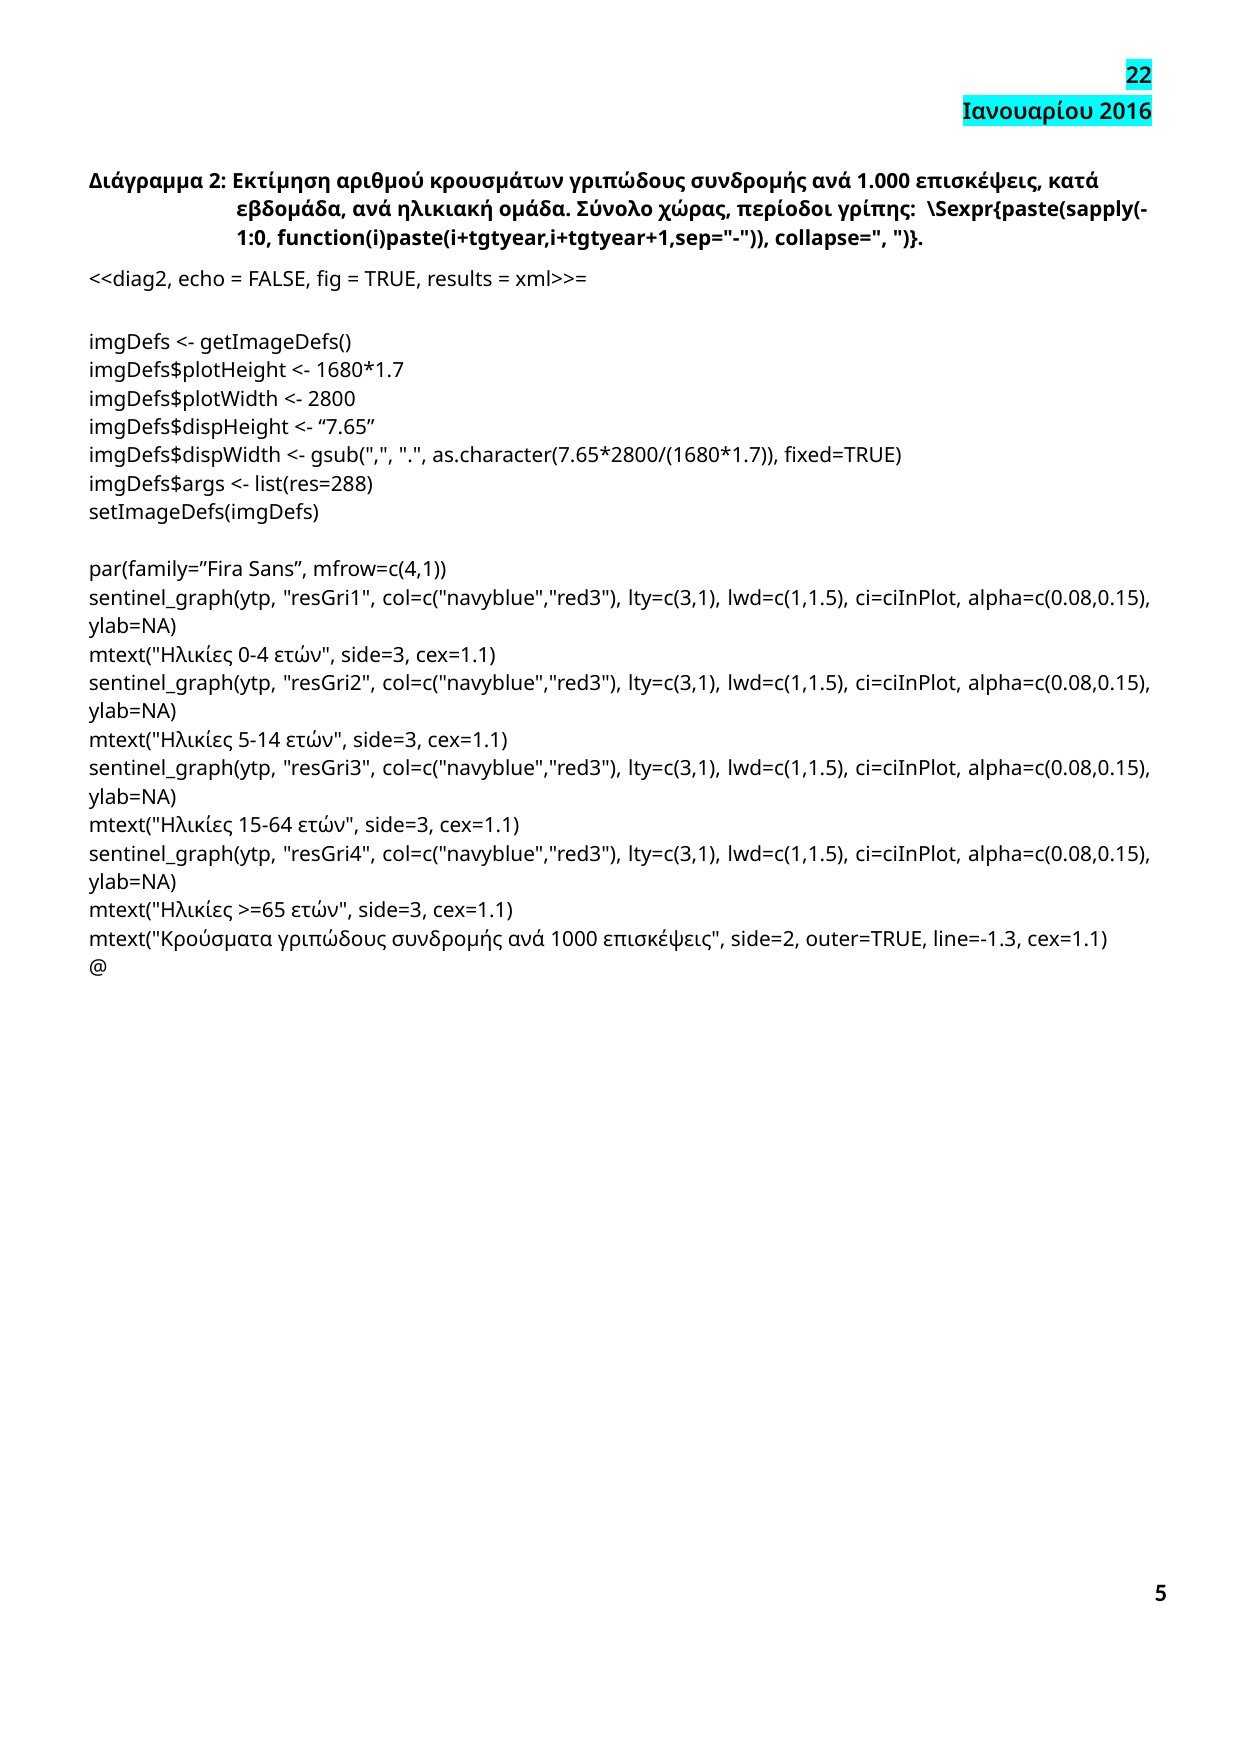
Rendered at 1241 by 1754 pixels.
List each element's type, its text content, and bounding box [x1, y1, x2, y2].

text @ [88, 952, 1152, 981]
text sentinel_graph(ytp, "resGri4", col=c("navyblue","red3"), lty=c(3,1), lwd=c(1,1.5), ci=ciInPlot, alpha=c(0.08,0.15), ylab=NA) [88, 839, 1152, 896]
text mtext("Ηλικίες 0-4 ετών", side=3, cex=1.1) [88, 640, 1152, 668]
text imgDefs$plotWidth <- 2800 [88, 384, 1152, 412]
text <<diag2, echo = FALSE, fig = TRUE, results = xml>>= [88, 264, 1152, 292]
text imgDefs$dispWidth <- gsub(",", ".", as.character(7.65*2800/(1680*1.7)), fixed=TRUE) [88, 441, 1152, 469]
text setImageDefs(imgDefs) [88, 497, 1152, 526]
text sentinel_graph(ytp, "resGri3", col=c("navyblue","red3"), lty=c(3,1), lwd=c(1,1.5), ci=ciInPlot, alpha=c(0.08,0.15), ylab=NA) [88, 753, 1152, 810]
text par(family=”Fira Sans”, mfrow=c(4,1)) [88, 554, 1152, 583]
text mtext("Ηλικίες 15-64 ετών", side=3, cex=1.1) [88, 810, 1152, 839]
subtitle Διάγραμμα 2: Εκτίμηση αριθμού κρουσμάτων γριπώδους συνδρομής ανά 1.000 επισκέψεις, κατά εβδομάδα, ανά ηλικιακή ομάδα. Σύνολο χώρας, περίοδοι γρίπης: \Sexpr{paste(sapply(-1:0, function(i)paste(i+tgtyear,i+tgtyear+1,sep="-")), collapse=", ")}. [88, 166, 1152, 251]
text mtext("Κρούσματα γριπώδους συνδρομής ανά 1000 επισκέψεις", side=2, outer=TRUE, line=-1.3, cex=1.1) [88, 924, 1152, 952]
text mtext("Ηλικίες >=65 ετών", side=3, cex=1.1) [88, 896, 1152, 924]
text sentinel_graph(ytp, "resGri1", col=c("navyblue","red3"), lty=c(3,1), lwd=c(1,1.5), ci=ciInPlot, alpha=c(0.08,0.15), ylab=NA) [88, 583, 1152, 640]
text sentinel_graph(ytp, "resGri2", col=c("navyblue","red3"), lty=c(3,1), lwd=c(1,1.5), ci=ciInPlot, alpha=c(0.08,0.15), ylab=NA) [88, 668, 1152, 725]
text mtext("Ηλικίες 5-14 ετών", side=3, cex=1.1) [88, 725, 1152, 753]
text imgDefs$plotHeight <- 1680*1.7 [88, 355, 1152, 384]
text imgDefs <- getImageDefs() [88, 327, 1152, 355]
text imgDefs$args <- list(res=288) [88, 469, 1152, 497]
text imgDefs$dispHeight <- “7.65” [88, 412, 1152, 441]
